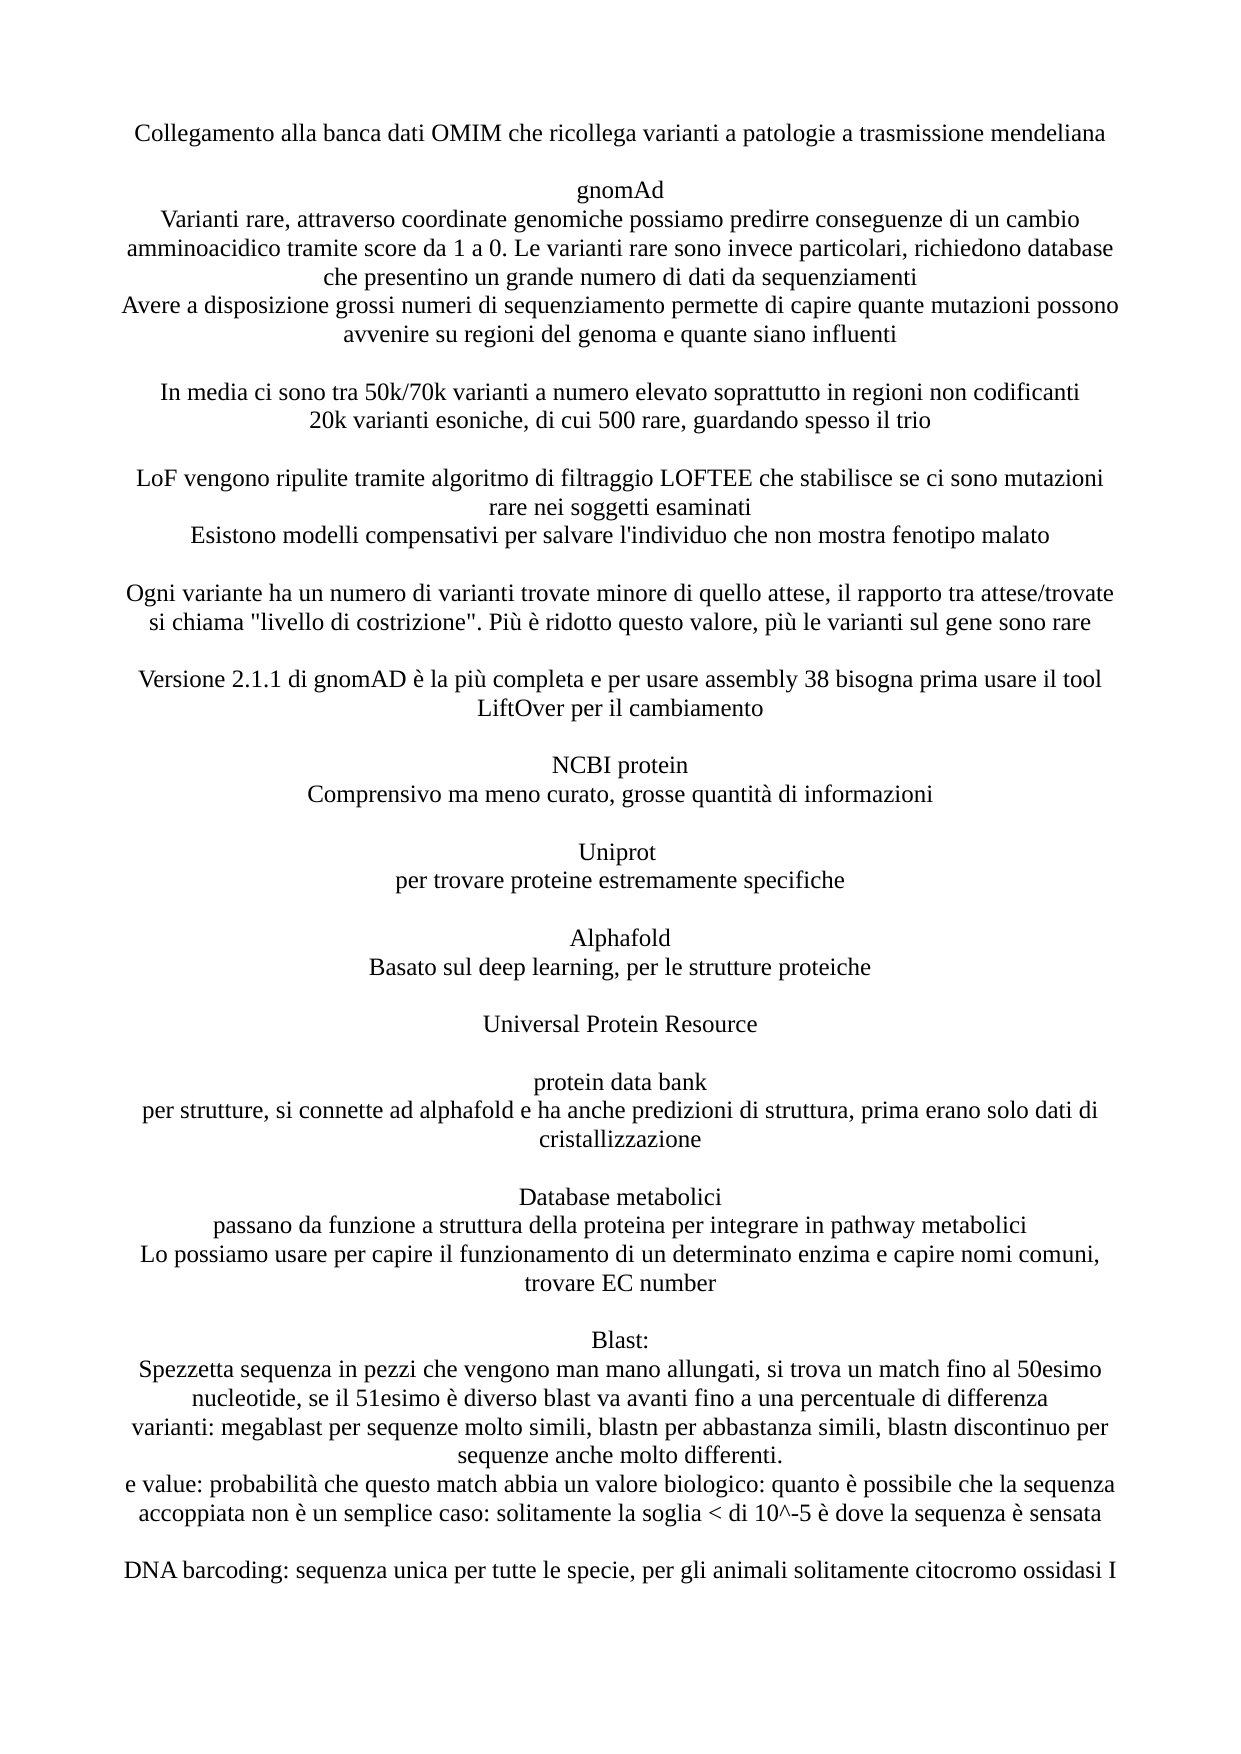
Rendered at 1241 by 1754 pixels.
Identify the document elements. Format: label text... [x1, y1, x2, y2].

text per strutture, si connette ad alphafold e ha anche predizioni di struttura, prima erano solo dati di cristallizzazione [118, 1096, 1122, 1153]
text Varianti rare, attraverso coordinate genomiche possiamo predirre conseguenze di un cambio amminoacidico tramite score da 1 a 0. Le varianti rare sono invece particolari, richiedono database che presentino un grande numero di dati da sequenziamenti [118, 204, 1122, 291]
text protein data bank [118, 1067, 1122, 1096]
text 20k varianti esoniche, di cui 500 rare, guardando spesso il trio [118, 406, 1122, 434]
text Versione 2.1.1 di gnomAD è la più completa e per usare assembly 38 bisogna prima usare il tool LiftOver per il cambiamento [118, 664, 1122, 722]
text Lo possiamo usare per capire il funzionamento di un determinato enzima e capire nomi comuni, trovare EC number [118, 1239, 1122, 1297]
text Basato sul deep learning, per le strutture proteiche [118, 952, 1122, 981]
text passano da funzione a struttura della proteina per integrare in pathway metabolici [118, 1211, 1122, 1239]
text Universal Protein Resource [118, 1009, 1122, 1038]
text Database metabolici [118, 1182, 1122, 1211]
text Esistono modelli compensativi per salvare l'individuo che non mostra fenotipo malato [118, 521, 1122, 549]
text per trovare proteine estremamente specifiche [118, 866, 1122, 894]
text e value: probabilità che questo match abbia un valore biologico: quanto è possibile che la sequenza accoppiata non è un semplice caso: solitamente la soglia < di 10^-5 è dove la sequenza è sensata [118, 1469, 1122, 1527]
text NCBI protein [118, 751, 1122, 779]
text Ogni variante ha un numero di varianti trovate minore di quello attese, il rapporto tra attese/trovate si chiama "livello di costrizione". Più è ridotto questo valore, più le varianti sul gene sono rare [118, 578, 1122, 636]
text Avere a disposizione grossi numeri di sequenziamento permette di capire quante mutazioni possono avvenire su regioni del genoma e quante siano influenti [118, 291, 1122, 348]
text LoF vengono ripulite tramite algoritmo di filtraggio LOFTEE che stabilisce se ci sono mutazioni rare nei soggetti esaminati [118, 463, 1122, 521]
text In media ci sono tra 50k/70k varianti a numero elevato soprattutto in regioni non codificanti [118, 377, 1122, 406]
text Blast: [118, 1326, 1122, 1354]
text Uniprot [118, 837, 1122, 866]
text Comprensivo ma meno curato, grosse quantità di informazioni [118, 779, 1122, 808]
text Alphafold [118, 923, 1122, 952]
text Spezzetta sequenza in pezzi che vengono man mano allungati, si trova un match fino al 50esimo nucleotide, se il 51esimo è diverso blast va avanti fino a una percentuale di differenza [118, 1354, 1122, 1412]
text DNA barcoding: sequenza unica per tutte le specie, per gli animali solitamente citocromo ossidasi I [118, 1556, 1122, 1584]
text Collegamento alla banca dati OMIM che ricollega varianti a patologie a trasmissione mendeliana [118, 118, 1122, 147]
text varianti: megablast per sequenze molto simili, blastn per abbastanza simili, blastn discontinuo per sequenze anche molto differenti. [118, 1412, 1122, 1469]
text gnomAd [118, 176, 1122, 204]
